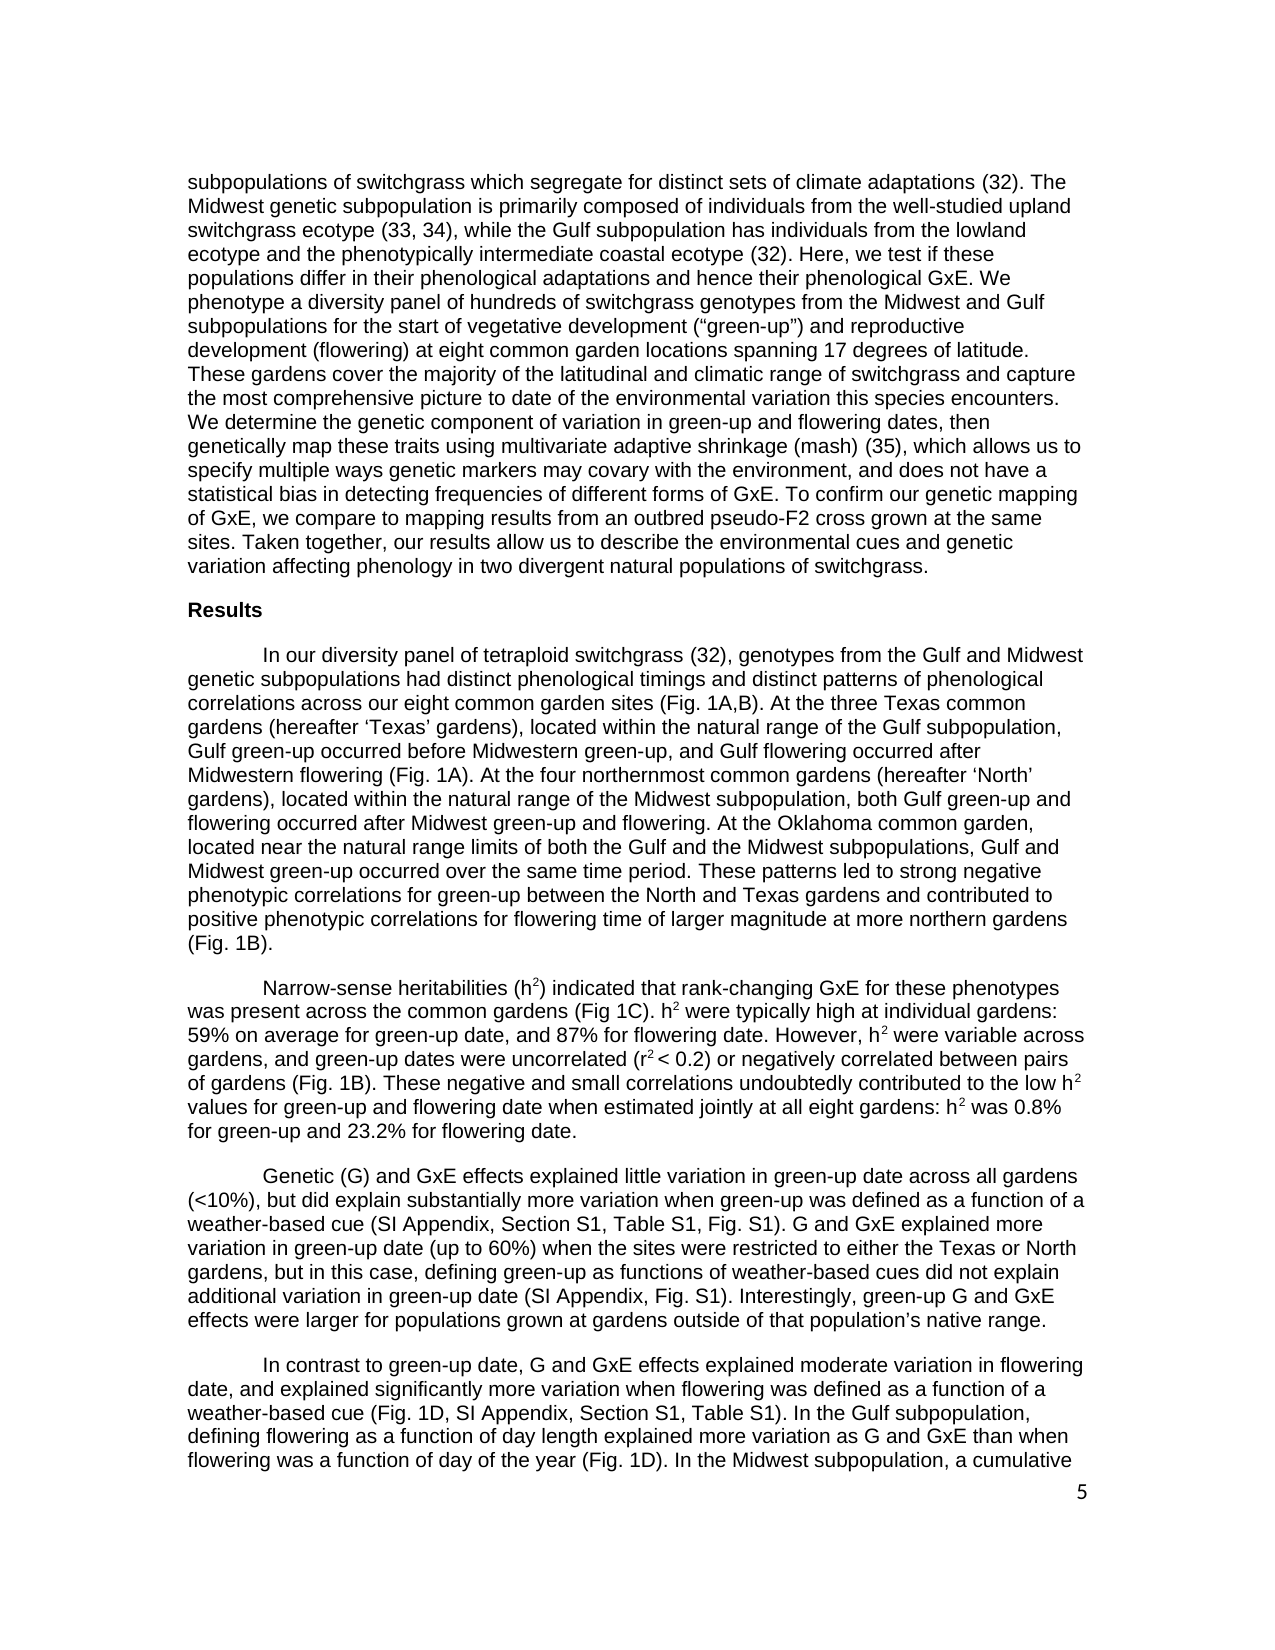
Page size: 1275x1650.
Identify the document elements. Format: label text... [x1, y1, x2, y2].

text Results [187, 598, 1087, 622]
text Genetic (G) and GxE effects explained little variation in green-up date across all gardens (<10%), but did explain substantially more variation when green-up was defined as a function of a weather-based cue (SI Appendix, Section S1, Table S1, Fig. S1). G and GxE explained more variation in green-up date (up to 60%) when the sites were restricted to either the Texas or North gardens, but in this case, defining green-up as functions of weather-based cues did not explain additional variation in green-up date (SI Appendix, Fig. S1). Interestingly, green-up G and GxE effects were larger for populations grown at gardens outside of that population’s native range. [187, 1164, 1087, 1332]
text subpopulations of switchgrass which segregate for distinct sets of climate adaptations (32). The Midwest genetic subpopulation is primarily composed of individuals from the well-studied upland switchgrass ecotype (33, 34), while the Gulf subpopulation has individuals from the lowland ecotype and the phenotypically intermediate coastal ecotype (32). Here, we test if these populations differ in their phenological adaptations and hence their phenological GxE. We phenotype a diversity panel of hundreds of switchgrass genotypes from the Midwest and Gulf subpopulations for the start of vegetative development (“green-up”) and reproductive development (flowering) at eight common garden locations spanning 17 degrees of latitude. These gardens cover the majority of the latitudinal and climatic range of switchgrass and capture the most comprehensive picture to date of the environmental variation this species encounters. We determine the genetic component of variation in green-up and flowering dates, then genetically map these traits using multivariate adaptive shrinkage (mash) (35), which allows us to specify multiple ways genetic markers may covary with the environment, and does not have a statistical bias in detecting frequencies of different forms of GxE. To confirm our genetic mapping of GxE, we compare to mapping results from an outbred pseudo-F2 cross grown at the same sites. Taken together, our results allow us to describe the environmental cues and genetic variation affecting phenology in two divergent natural populations of switchgrass. [187, 170, 1087, 577]
text In contrast to green-up date, G and GxE effects explained moderate variation in flowering date, and explained significantly more variation when flowering was defined as a function of a weather-based cue (Fig. 1D, SI Appendix, Section S1, Table S1). In the Gulf subpopulation, defining flowering as a function of day length explained more variation as G and GxE than when flowering was a function of day of the year (Fig. 1D). In the Midwest subpopulation, a cumulative [187, 1352, 1087, 1472]
text In our diversity panel of tetraploid switchgrass (32), genotypes from the Gulf and Midwest genetic subpopulations had distinct phenological timings and distinct patterns of phenological correlations across our eight common garden sites (Fig. 1A,B). At the three Texas common gardens (hereafter ‘Texas’ gardens), located within the natural range of the Gulf subpopulation, Gulf green-up occurred before Midwestern green-up, and Gulf flowering occurred after Midwestern flowering (Fig. 1A). At the four northernmost common gardens (hereafter ‘North’ gardens), located within the natural range of the Midwest subpopulation, both Gulf green-up and flowering occurred after Midwest green-up and flowering. At the Oklahoma common garden, located near the natural range limits of both the Gulf and the Midwest subpopulations, Gulf and Midwest green-up occurred over the same time period. These patterns led to strong negative phenotypic correlations for green-up between the North and Texas gardens and contributed to positive phenotypic correlations for flowering time of larger magnitude at more northern gardens (Fig. 1B). [187, 643, 1087, 954]
text Narrow-sense heritabilities (h2) indicated that rank-changing GxE for these phenotypes was present across the common gardens (Fig 1C). h2 were typically high at individual gardens: 59% on average for green-up date, and 87% for flowering date. However, h2 were variable across gardens, and green-up dates were uncorrelated (r2 < 0.2) or negatively correlated between pairs of gardens (Fig. 1B). These negative and small correlations undoubtedly contributed to the low h2 values for green-up and flowering date when estimated jointly at all eight gardens: h2 was 0.8% for green-up and 23.2% for flowering date. [187, 975, 1087, 1143]
